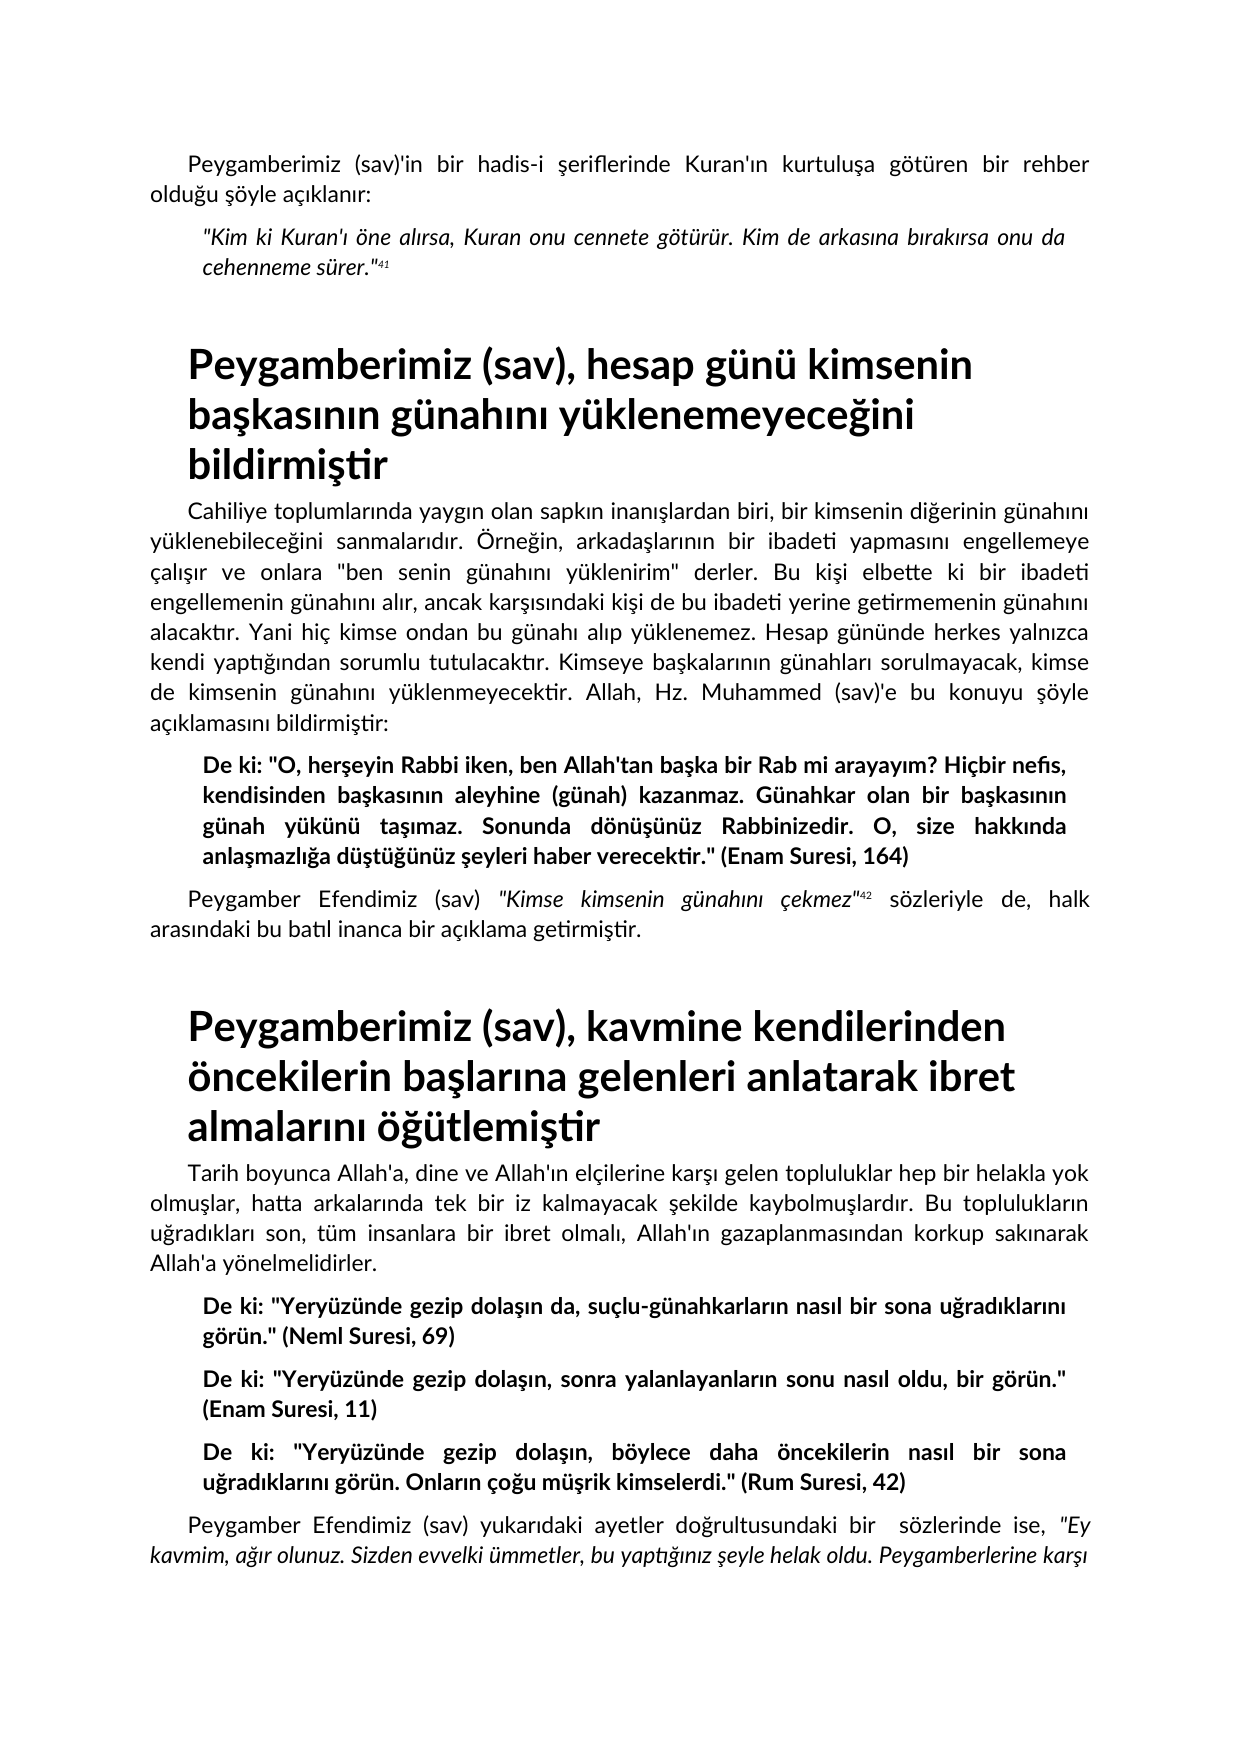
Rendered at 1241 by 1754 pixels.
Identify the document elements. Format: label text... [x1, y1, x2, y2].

text "Kim ki Kuran'ı öne alırsa, Kuran onu cennete götürür. Kim de arkasına bırakırsa onu da cehenneme sürer."41 [202, 223, 1068, 281]
text De ki: "Yeryüzünde gezip dolaşın da, suçlu-günahkarların nasıl bir sona uğradıklarını görün." (Neml Suresi, 69) [202, 1292, 1068, 1349]
text Tarih boyunca Allah'a, dine ve Allah'ın elçilerine karşı gelen topluluklar hep bir helakla yok olmuşlar, hatta arkalarında tek bir iz kalmayacak şekilde kaybolmuşlardır. Bu toplulukların uğradıkları son, tüm insanlara bir ibret olmalı, Allah'ın gazaplanmasından korkup sakınarak Allah'a yönelmelidirler. [150, 1158, 1090, 1276]
text De ki: "Yeryüzünde gezip dolaşın, böylece daha öncekilerin nasıl bir sona uğradıklarını görün. Onların çoğu müşrik kimselerdi." (Rum Suresi, 42) [202, 1437, 1068, 1495]
text Peygamberimiz (sav)'in bir hadis-i şeriflerinde Kuran'ın kurtuluşa götüren bir rehber olduğu şöyle açıklanır: [150, 150, 1090, 208]
text Cahiliye toplumlarında yaygın olan sapkın inanışlardan biri, bir kimsenin diğerinin günahını yüklenebileceğini sanmalarıdır. Örneğin, arkadaşlarının bir ibadeti yapmasını engellemeye çalışır ve onlara "ben senin günahını yüklenirim" derler. Bu kişi elbette ki bir ibadeti engellemenin günahını alır, ancak karşısındaki kişi de bu ibadeti yerine getirmemenin günahını alacaktır. Yani hiç kimse ondan bu günahı alıp yüklenemez. Hesap gününde herkes yalnızca kendi yaptığından sorumlu tutulacaktır. Kimseye başkalarının günahları sorulmayacak, kimse de kimsenin günahını yüklenmeyecektir. Allah, Hz. Muhammed (sav)'e bu konuyu şöyle açıklamasını bildirmiştir: [150, 497, 1090, 736]
subtitle Peygamberimiz (sav), hesap günü kimsenin başkasının günahını yüklenemeyeceğini bildirmiştir [187, 338, 1090, 488]
text De ki: "Yeryüzünde gezip dolaşın, sonra yalanlayanların sonu nasıl oldu, bir görün." (Enam Suresi, 11) [202, 1364, 1068, 1422]
text Peygamber Efendimiz (sav) "Kimse kimsenin günahını çekmez"42 sözleriyle de, halk arasındaki bu batıl inanca bir açıklama getirmiştir. [150, 884, 1090, 942]
text De ki: "O, herşeyin Rabbi iken, ben Allah'tan başka bir Rab mi arayayım? Hiçbir nefis, kendisinden başkasının aleyhine (günah) kazanmaz. Günahkar olan bir başkasının günah yükünü taşımaz. Sonunda dönüşünüz Rabbinizedir. O, size hakkında anlaşmazlığa düştüğünüz şeyleri haber verecektir." (Enam Suresi, 164) [202, 751, 1068, 869]
subtitle Peygamberimiz (sav), kavmine kendilerinden öncekilerin başlarına gelenleri anlatarak ibret almalarını öğütlemiştir [187, 1000, 1090, 1150]
text Peygamber Efendimiz (sav) yukarıdaki ayetler doğrultusundaki bir sözlerinde ise, "Ey kavmim, ağır olunuz. Sizden evvelki ümmetler, bu yaptığınız şeyle helak oldu. Peygamberlerine karşı [150, 1510, 1090, 1568]
